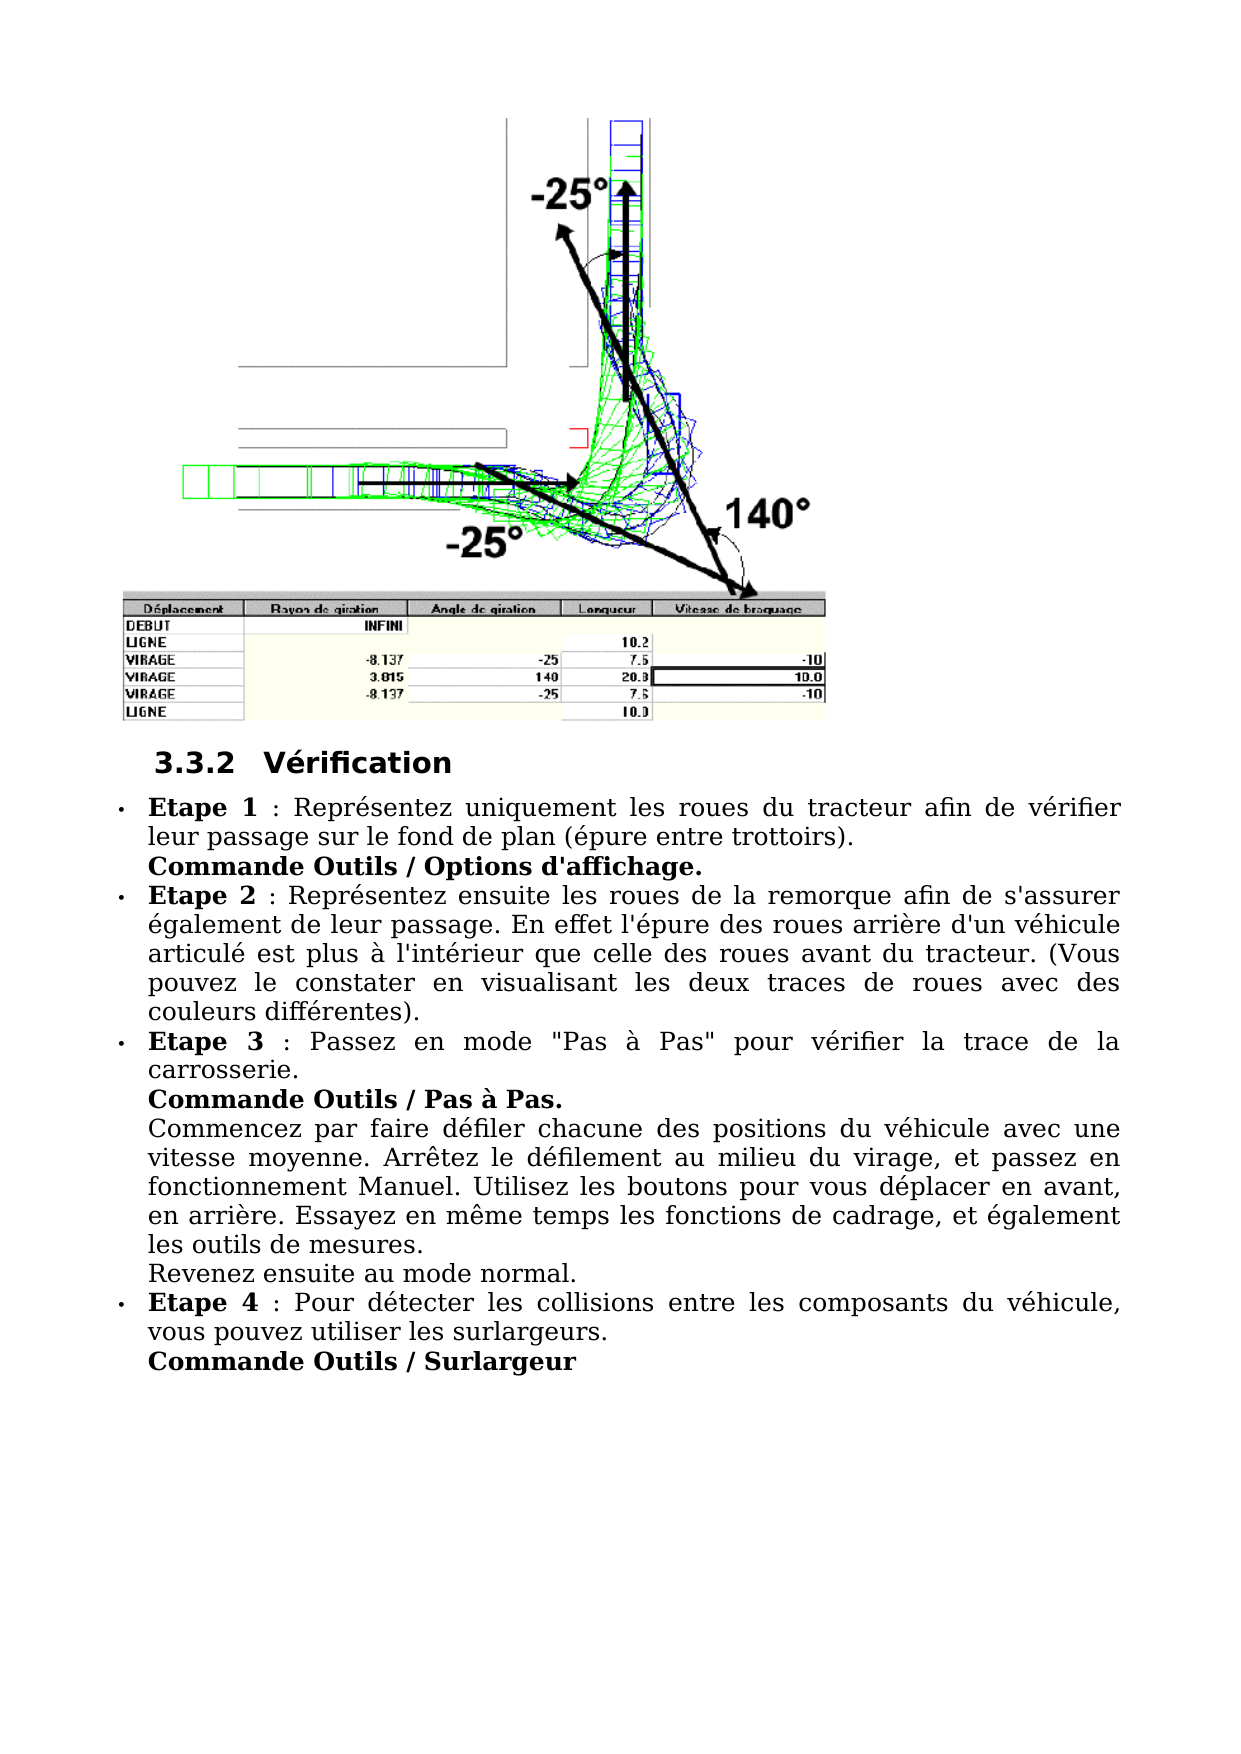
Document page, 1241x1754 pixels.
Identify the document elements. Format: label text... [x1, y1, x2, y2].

list Etape 3 : Passez en mode "Pas à Pas" pour vérifier la trace de la carrosserie. Commande Outils / Pas à Pas. Commencez par faire défiler chacune des positions du véhicule avec une vitesse moyenne. Arrêtez le défilement au milieu du virage, et passez en fonctionnement Manuel. Utilisez les boutons pour vous déplacer en avant, en arrière. Essayez en même temps les fonctions de cadrage, et également les outils de mesures. Revenez ensuite au mode normal. [118, 1026, 1122, 1288]
list Etape 4 : Pour détecter les collisions entre les composants du véhicule, vous pouvez utiliser les surlargeurs. Commande Outils / Surlargeur [118, 1288, 1122, 1376]
list Etape 1 : Représentez uniquement les roues du tracteur afin de vérifier leur passage sur le fond de plan (épure entre trottoirs). Commande Outils / Options d'affichage. [118, 793, 1122, 881]
picture [118, 118, 827, 722]
subtitle Vérification [153, 747, 1122, 781]
list Etape 2 : Représentez ensuite les roues de la remorque afin de s'assurer également de leur passage. En effet l'épure des roues arrière d'un véhicule articulé est plus à l'intérieur que celle des roues avant du tracteur. (Vous pouvez le constater en visualisant les deux traces de roues avec des couleurs différentes). [118, 881, 1122, 1026]
